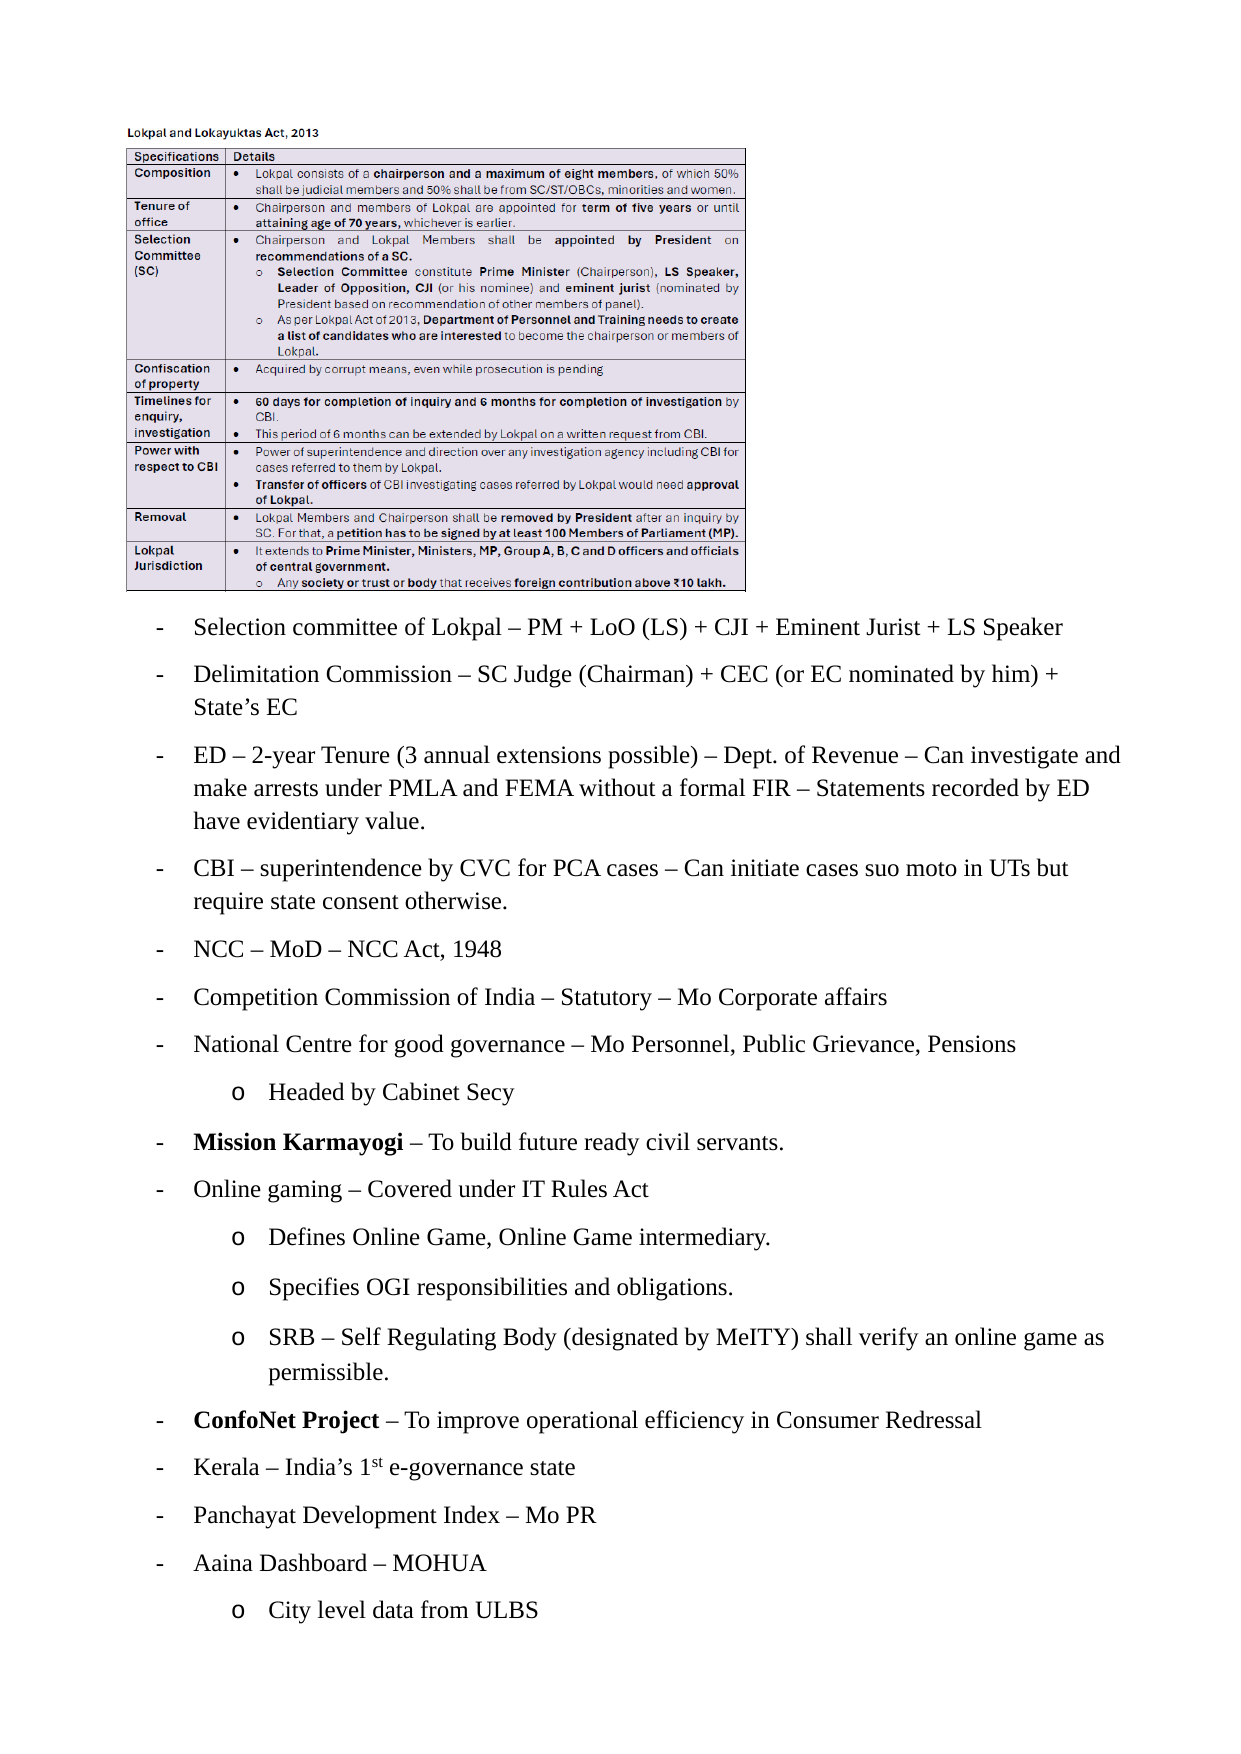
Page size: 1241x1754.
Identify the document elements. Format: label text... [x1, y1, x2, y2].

list Aaina Dashboard – MOHUA [156, 1548, 1122, 1576]
list NCC – MoD – NCC Act, 1948 [156, 934, 1122, 963]
list Selection committee of Lokpal – PM + LoO (LS) + CJI + Eminent Jurist + LS Speaker [156, 612, 1122, 640]
list Headed by Cabinet Secy [231, 1077, 1122, 1108]
list City level data from ULBS [231, 1595, 1122, 1626]
list Panchayat Development Index – Mo PR [156, 1500, 1122, 1529]
list CBI – superintendence by CVC for PCA cases – Can initiate cases suo moto in UTs but require state consent otherwise. [156, 853, 1122, 915]
list SRB – Self Regulating Body (designated by MeITY) shall verify an online game as permissible. [231, 1322, 1122, 1386]
list ConfoNet Project – To improve operational efficiency in Consumer Redressal [156, 1405, 1122, 1433]
list Mission Karmayogi – To build future ready civil servants. [156, 1127, 1122, 1156]
list ED – 2-year Tenure (3 annual extensions possible) – Dept. of Revenue – Can investigate and make arrests under PMLA and FEMA without a formal FIR – Statements recorded by ED have evidentiary value. [156, 740, 1122, 834]
list Online gaming – Covered under IT Rules Act [156, 1174, 1122, 1203]
list National Centre for good governance – Mo Personnel, Public Grievance, Pensions [156, 1029, 1122, 1058]
list Competition Commission of India – Statutory – Mo Corporate affairs [156, 982, 1122, 1010]
list Delimitation Commission – SC Judge (Chairman) + CEC (or EC nominated by him) + State’s EC [156, 659, 1122, 721]
list Defines Online Game, Online Game intermediary. [231, 1222, 1122, 1253]
list Specifies OGI responsibilities and obligations. [231, 1272, 1122, 1303]
list Kerala – India’s 1st e-governance state [156, 1452, 1122, 1481]
